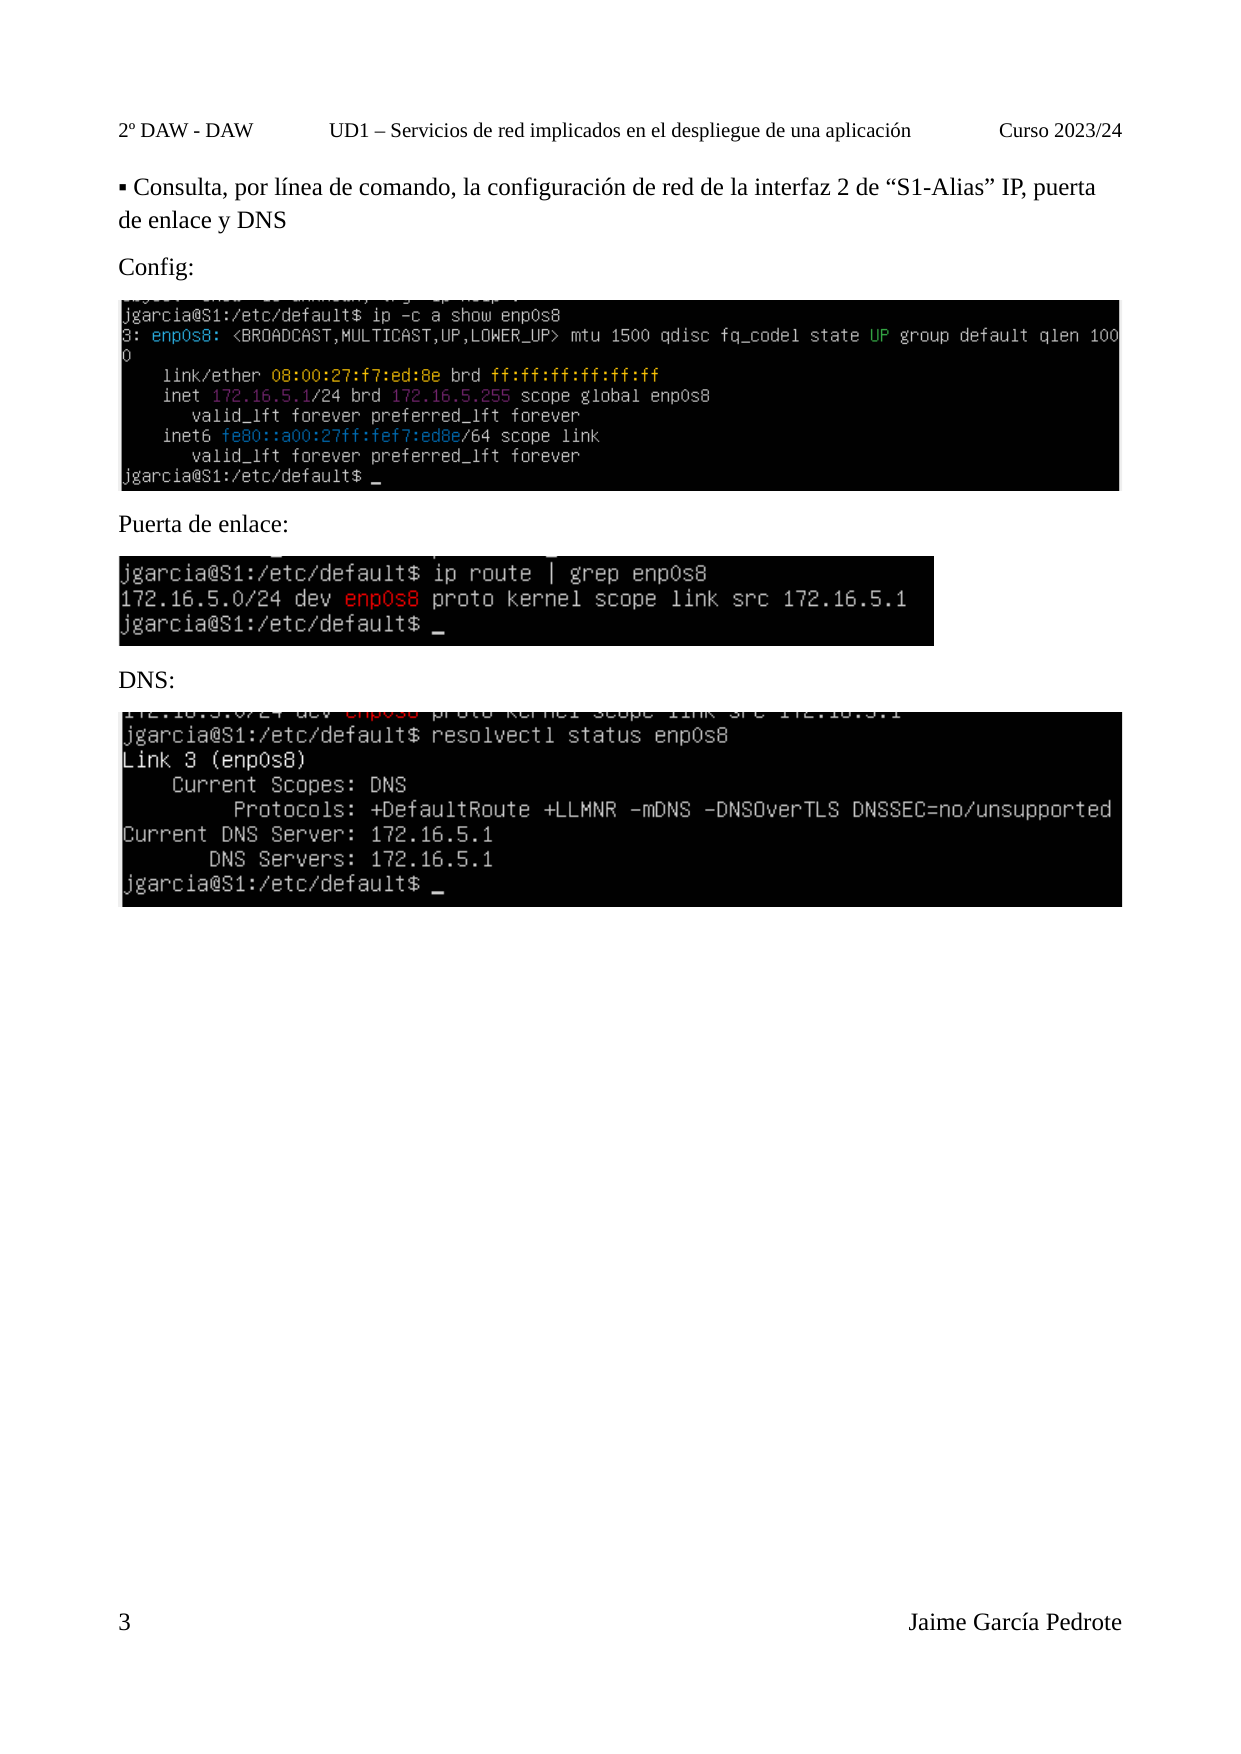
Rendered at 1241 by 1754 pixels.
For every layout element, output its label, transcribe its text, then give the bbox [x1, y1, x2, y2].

text Puerta de enlace: [118, 509, 1122, 538]
text ▪ Consulta, por línea de comando, la configuración de red de la interfaz 2 de “S1-Alias” IP, puerta de enlace y DNS [118, 172, 1122, 233]
text Config: [118, 252, 1122, 281]
picture [118, 300, 1123, 491]
text DNS: [118, 665, 1122, 693]
picture [118, 712, 1123, 907]
picture [118, 556, 934, 646]
